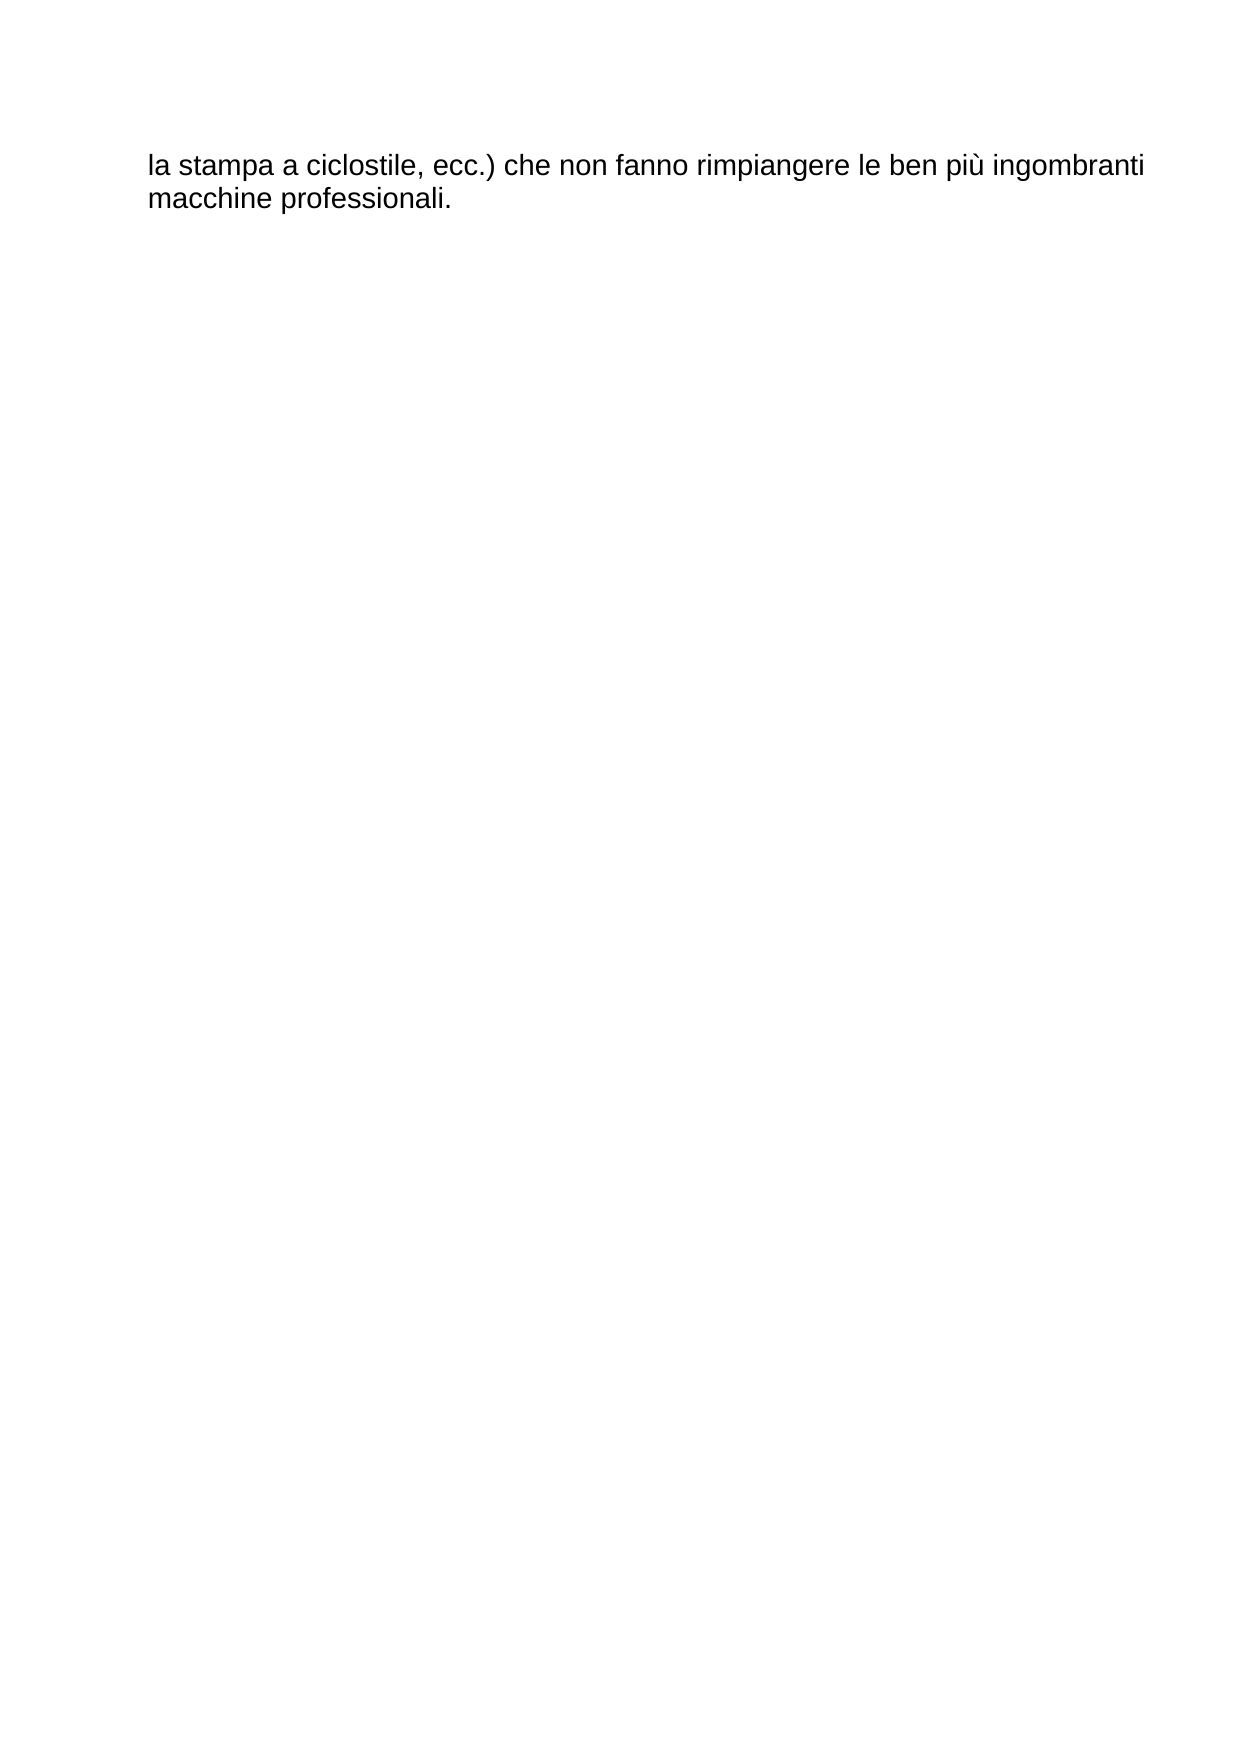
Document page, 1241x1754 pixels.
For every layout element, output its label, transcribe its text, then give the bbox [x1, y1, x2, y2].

text la stampa a ciclostile, ecc.) che non fanno rimpiangere le ben più ingombranti macchine professionali. [148, 148, 1152, 215]
